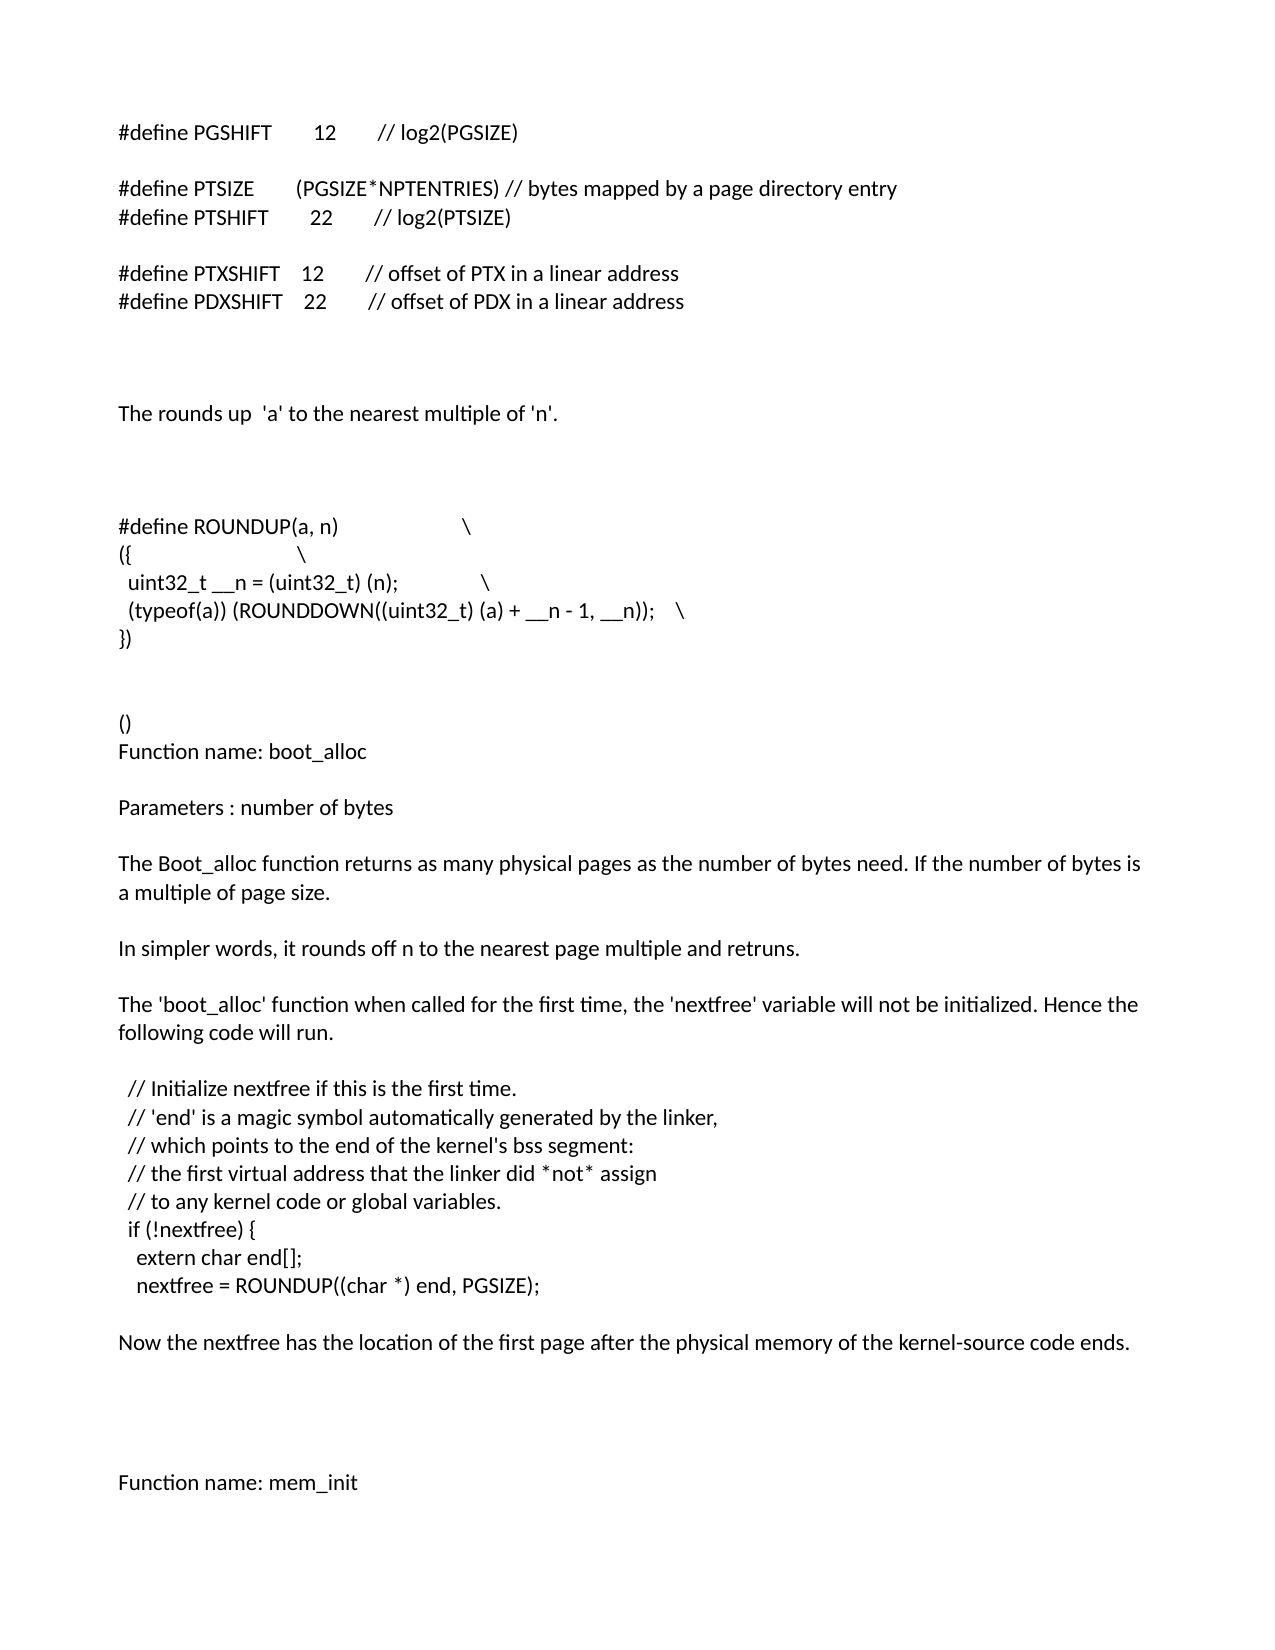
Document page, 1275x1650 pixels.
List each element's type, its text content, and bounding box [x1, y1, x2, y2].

text #define PGSHIFT 12 // log2(PGSIZE) #define PTSIZE (PGSIZE*NPTENTRIES) // bytes mapped by a page directory entry #define PTSHIFT 22 // log2(PTSIZE) #define PTXSHIFT 12 // offset of PTX in a linear address #define PDXSHIFT 22 // offset of PDX in a linear address The rounds up 'a' to the nearest multiple of 'n'. #define ROUNDUP(a, n) \ ({ \ uint32_t __n = (uint32_t) (n); \ (typeof(a)) (ROUNDDOWN((uint32_t) (a) + __n - 1, __n)); \ }) () Function name: boot_alloc Parameters : number of bytes The Boot_alloc function returns as many physical pages as the number of bytes need. If the number of bytes is a multiple of page size. In simpler words, it rounds off n to the nearest page multiple and retruns. The 'boot_alloc' function when called for the first time, the 'nextfree' variable will not be initialized. Hence the following code will run. // Initialize nextfree if this is the first time. // 'end' is a magic symbol automatically generated by the linker, // which points to the end of the kernel's bss segment: // the first virtual address that the linker did *not* assign // to any kernel code or global variables. if (!nextfree) { extern char end[]; nextfree = ROUNDUP((char *) end, PGSIZE); Now the nextfree has the location of the first page after the physical memory of the kernel-source code ends. Function name: mem_init [118, 118, 1157, 1524]
